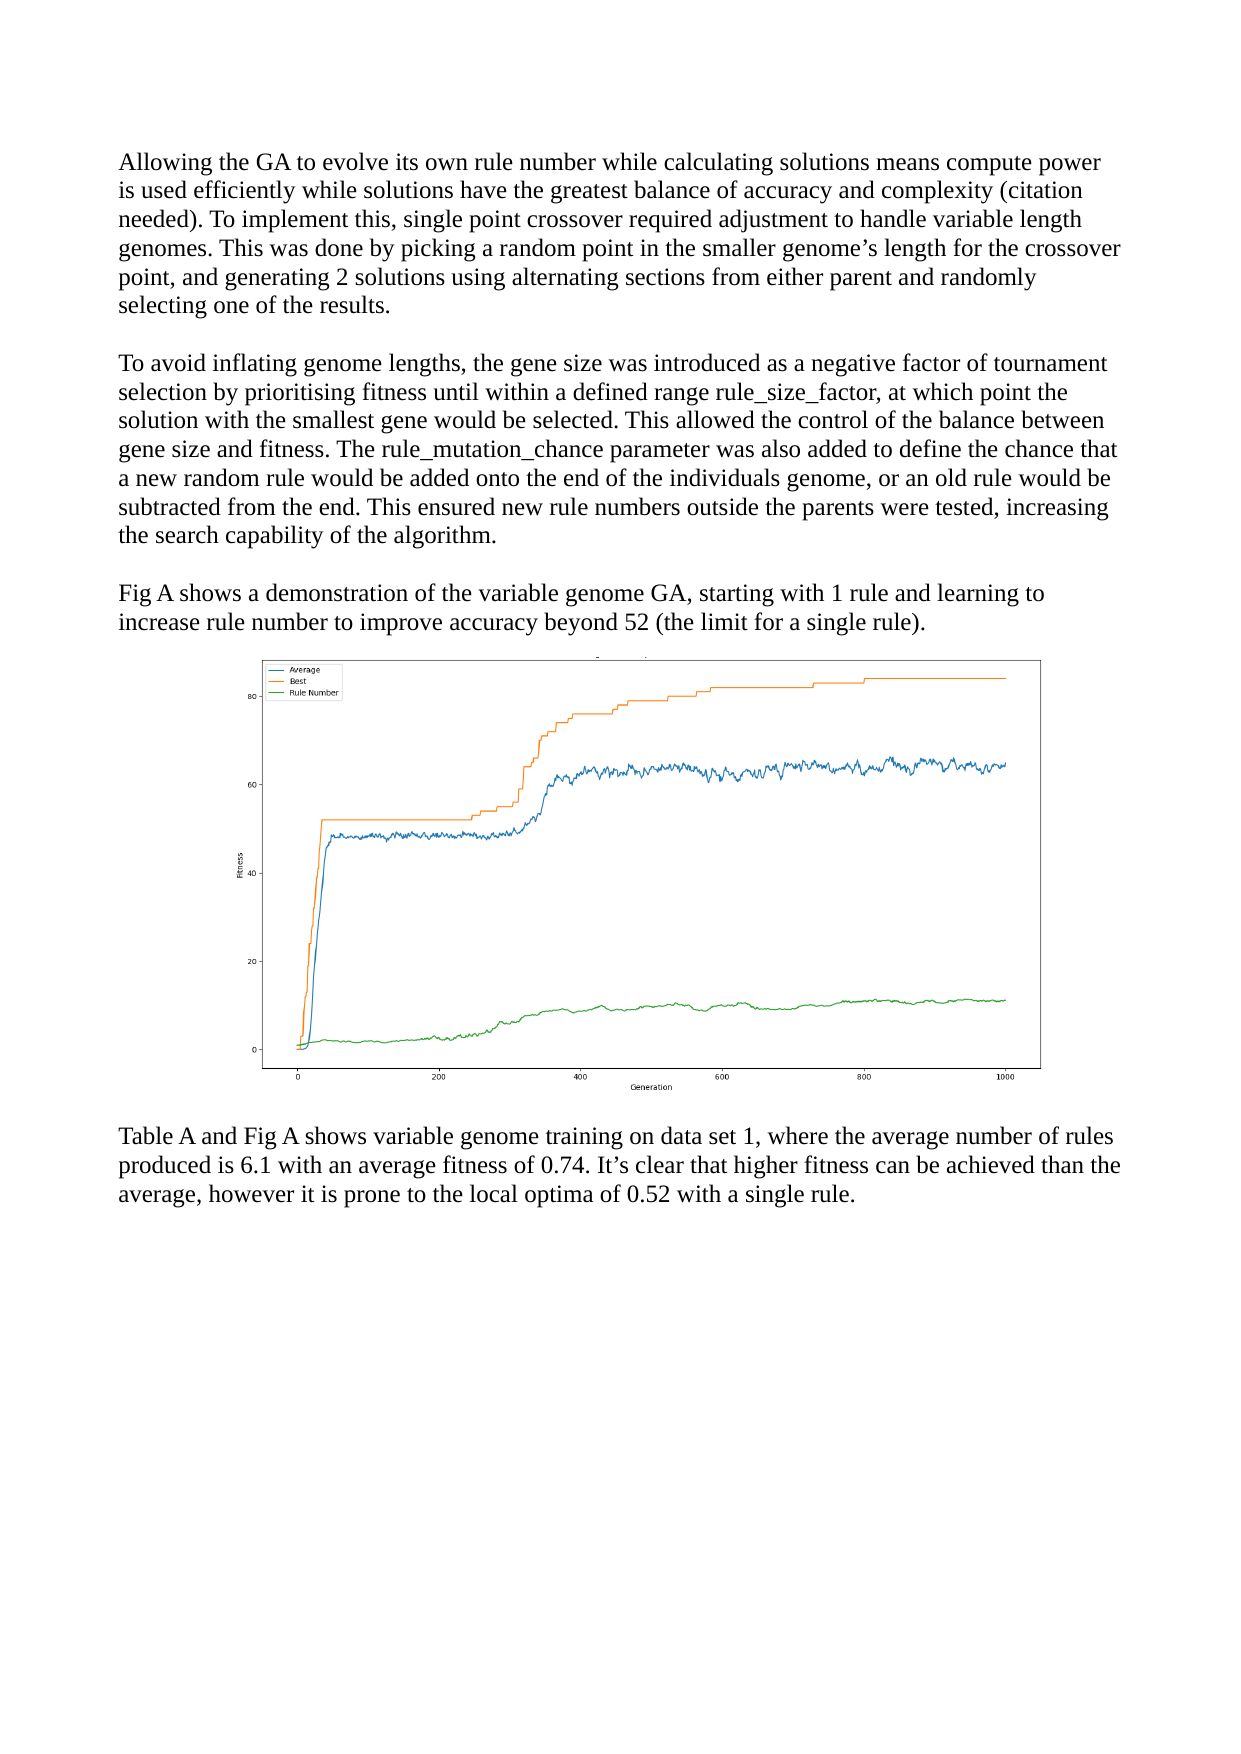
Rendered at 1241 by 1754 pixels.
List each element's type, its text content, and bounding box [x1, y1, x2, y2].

text Fig A shows a demonstration of the variable genome GA, starting with 1 rule and learning to increase rule number to improve accuracy beyond 52 (the limit for a single rule). [118, 578, 1122, 636]
text Table A and Fig A shows variable genome training on data set 1, where the average number of rules produced is 6.1 with an average fitness of 0.74. It’s clear that higher fitness can be achieved than the average, however it is prone to the local optima of 0.52 with a single rule. [118, 1121, 1122, 1208]
picture [231, 657, 1044, 1093]
text To avoid inflating genome lengths, the gene size was introduced as a negative factor of tournament selection by prioritising fitness until within a defined range rule_size_factor, at which point the solution with the smallest gene would be selected. This allowed the control of the balance between gene size and fitness. The rule_mutation_chance parameter was also added to define the chance that a new random rule would be added onto the end of the individuals genome, or an old rule would be subtracted from the end. This ensured new rule numbers outside the parents were tested, increasing the search capability of the algorithm. [118, 348, 1122, 549]
text Allowing the GA to evolve its own rule number while calculating solutions means compute power is used efficiently while solutions have the greatest balance of accuracy and complexity (citation needed). To implement this, single point crossover required adjustment to handle variable length genomes. This was done by picking a random point in the smaller genome’s length for the crossover point, and generating 2 solutions using alternating sections from either parent and randomly selecting one of the results. [118, 147, 1122, 319]
